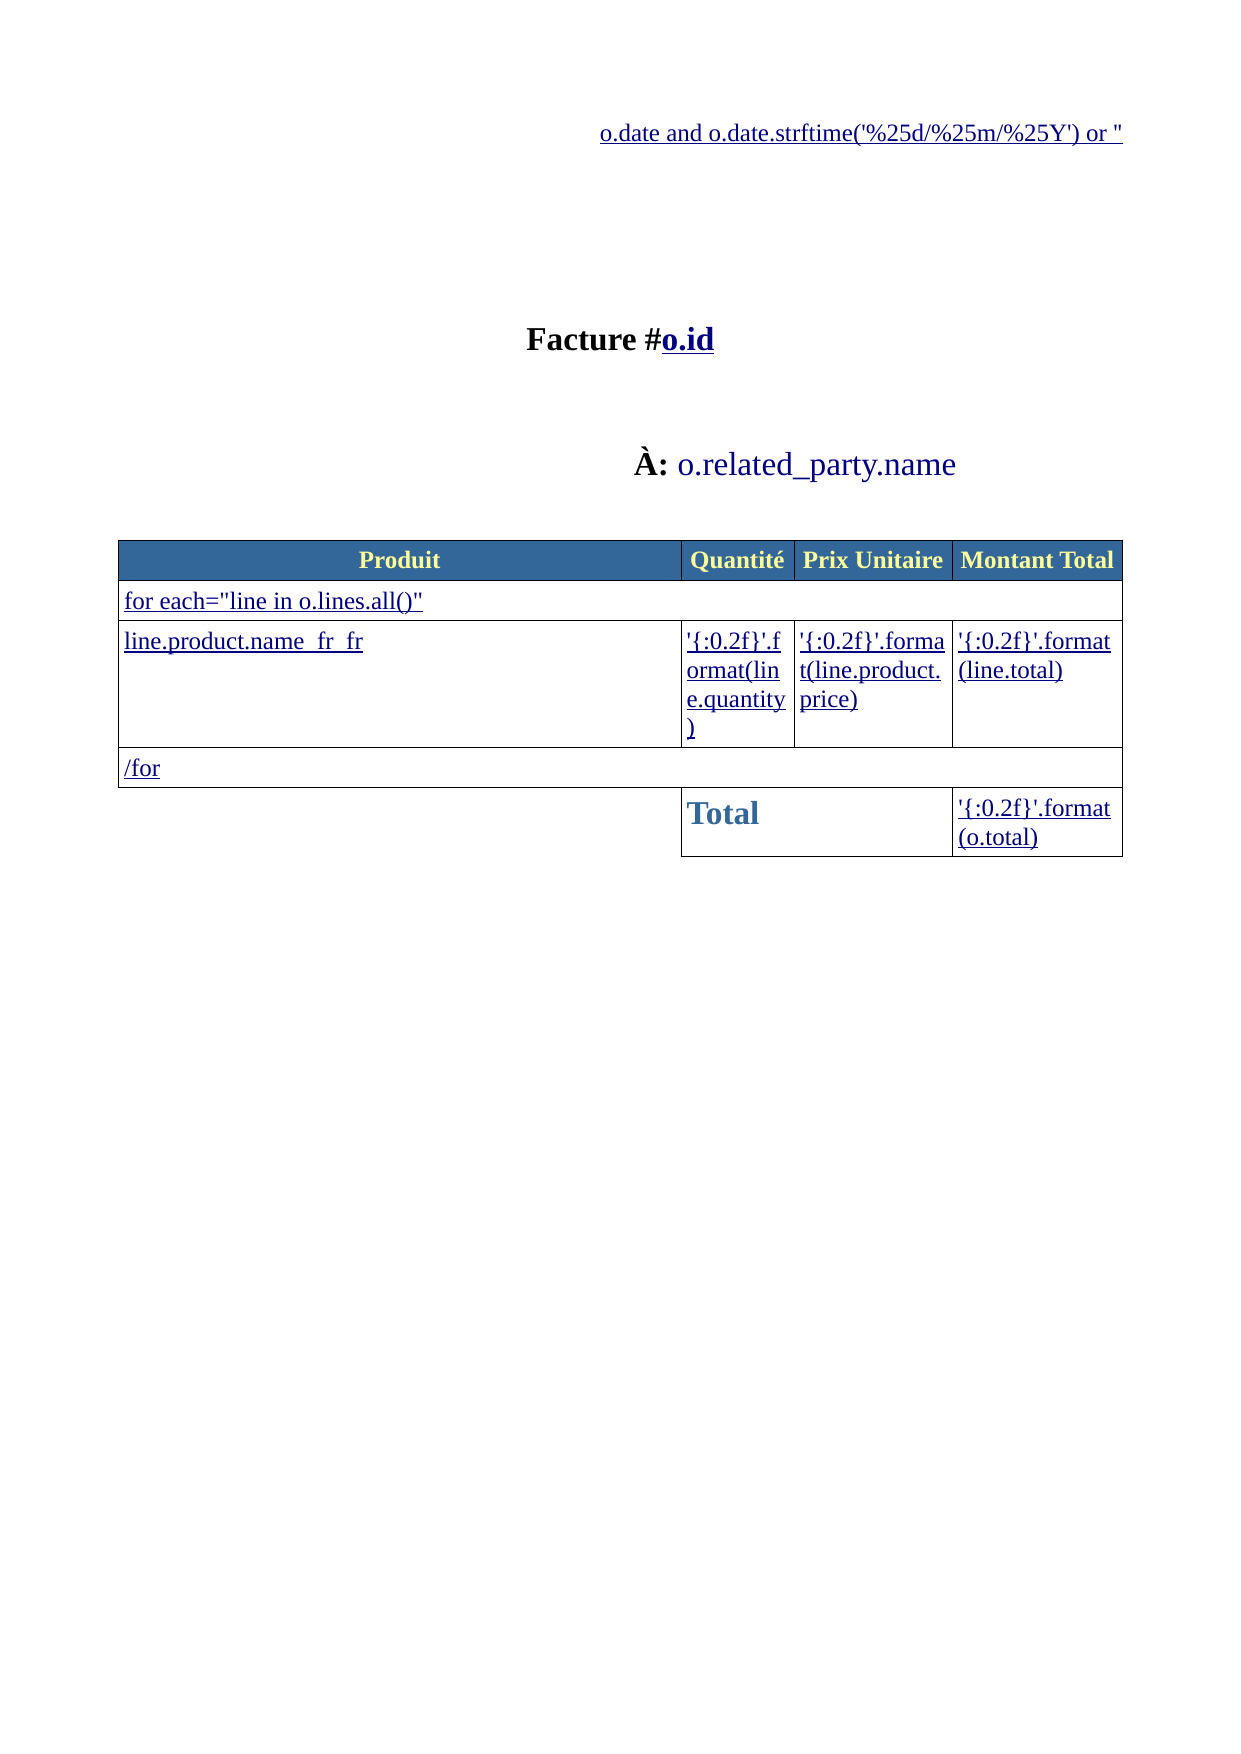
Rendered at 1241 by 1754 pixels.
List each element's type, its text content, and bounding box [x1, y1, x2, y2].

table_cell '{:0.2f}'.format(o.total) [953, 788, 1122, 856]
table_cell for each="line in o.lines.all()" [119, 581, 1122, 620]
table_header Produit [119, 541, 681, 580]
text À: o.related_party.name [634, 444, 1122, 482]
table_cell '{:0.2f}'.format(line.quantity) [682, 621, 794, 747]
table_cell [118, 788, 681, 856]
table_cell Total [682, 788, 952, 856]
text o.date and o.date.strftime('%25d/%25m/%25Y') or '' [118, 118, 1122, 147]
table_cell '{:0.2f}'.format(line.total) [953, 621, 1122, 747]
table_cell line.product.name_fr_fr [119, 621, 681, 747]
table_header Prix Unitaire [795, 541, 952, 580]
table_header Quantité [682, 541, 794, 580]
table_cell '{:0.2f}'.format(line.product.price) [795, 621, 952, 747]
table_cell /for [119, 748, 1122, 787]
table_header Montant Total [953, 541, 1122, 580]
text Facture #o.id [118, 319, 1122, 358]
